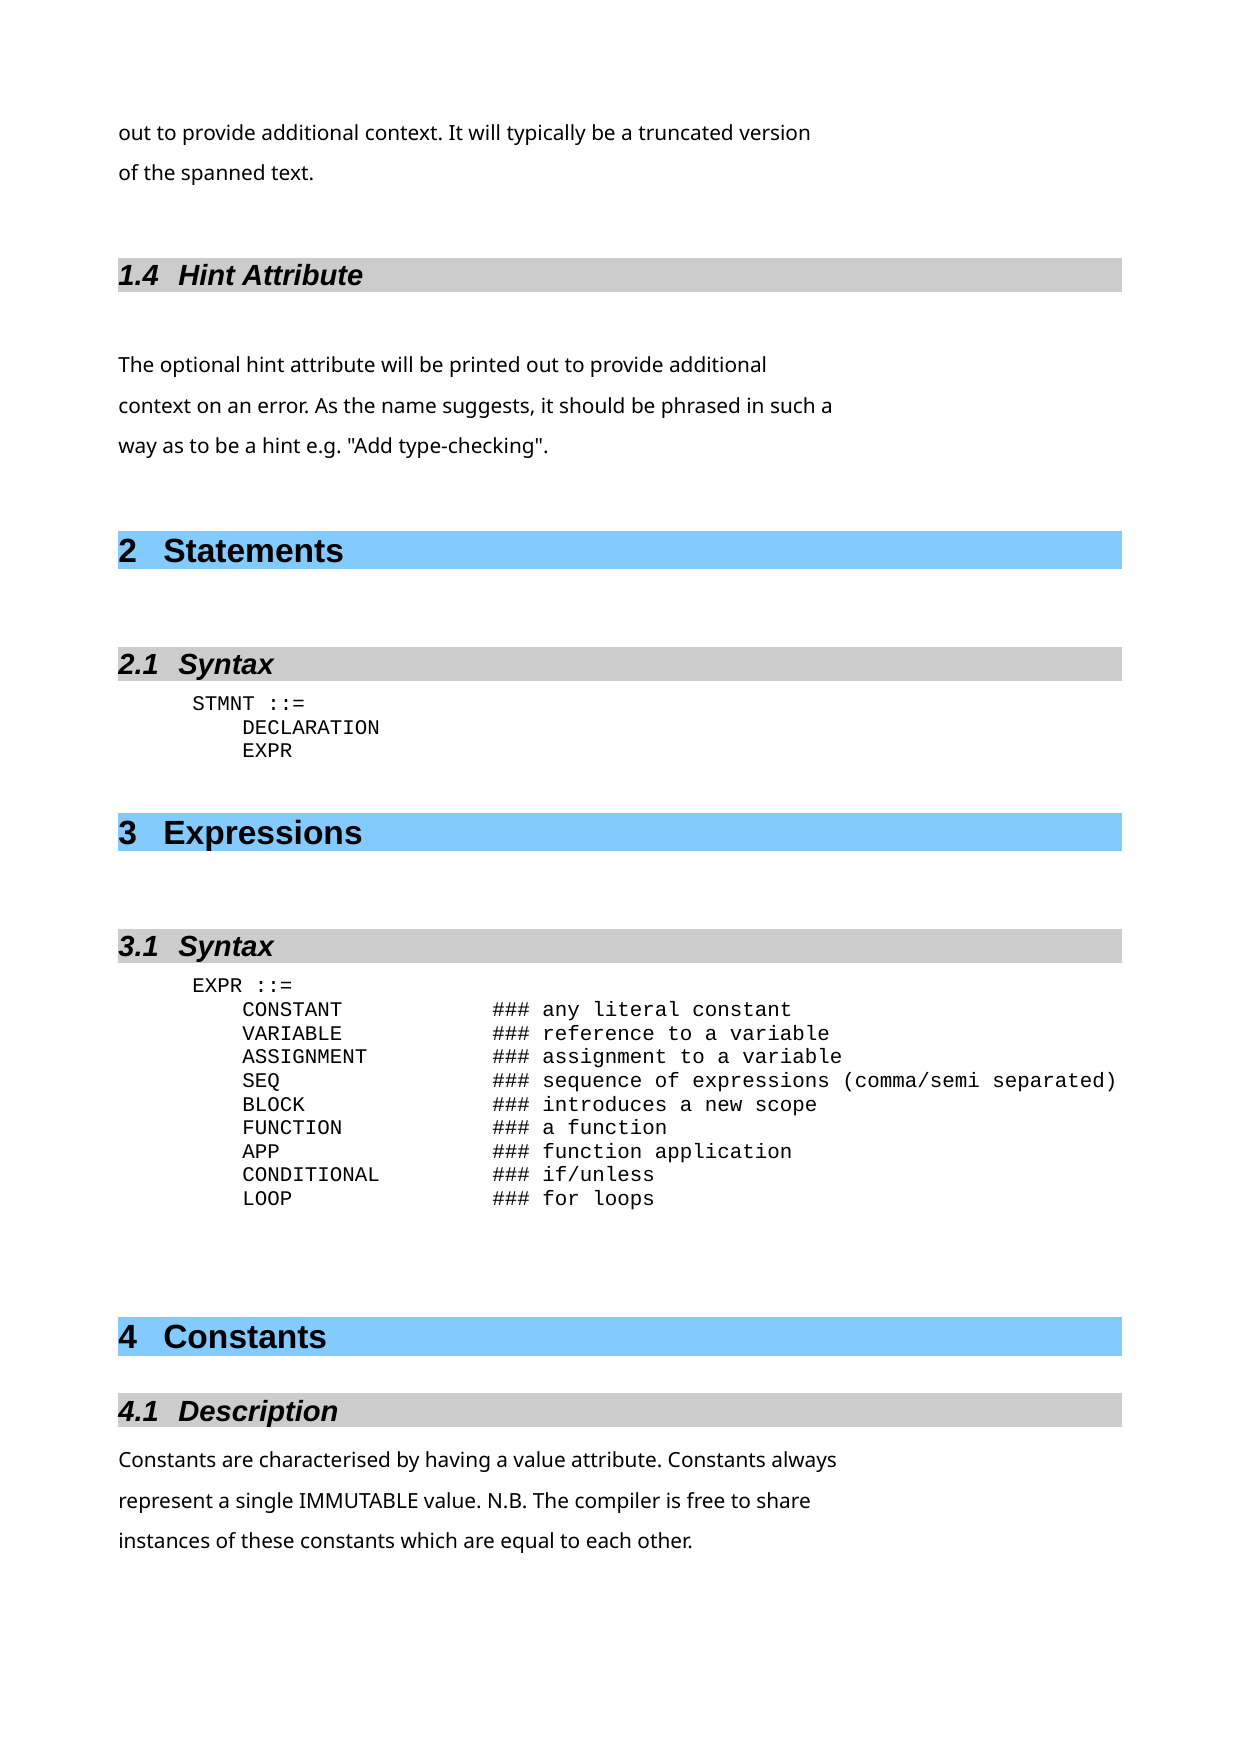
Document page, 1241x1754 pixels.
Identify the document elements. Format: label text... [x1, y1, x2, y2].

subtitle Syntax [118, 647, 1122, 681]
text out to provide additional context. It will typically be a truncated version [118, 118, 1122, 147]
text context on an error. As the name suggests, it should be phrased in such a [118, 391, 1122, 419]
text instances of these constants which are equal to each other. [118, 1526, 1122, 1554]
subtitle Constants [118, 1317, 1122, 1356]
text VARIABLE ### reference to a variable [192, 1023, 1122, 1046]
text ASSIGNMENT ### assignment to a variable [192, 1046, 1122, 1070]
subtitle Expressions [118, 813, 1122, 851]
text CONDITIONAL ### if/unless [192, 1164, 1122, 1188]
text EXPR [192, 741, 1122, 764]
text CONSTANT ### any literal constant [192, 999, 1122, 1023]
text The optional hint attribute will be printed out to provide additional [118, 350, 1122, 379]
text LOOP ### for loops [192, 1188, 1122, 1212]
subtitle Statements [118, 531, 1122, 569]
text STMNT ::= [192, 693, 1122, 717]
text APP ### function application [192, 1141, 1122, 1164]
text SEQ ### sequence of expressions (comma/semi separated) [192, 1070, 1122, 1093]
text of the spanned text. [118, 158, 1122, 187]
text way as to be a hint e.g. "Add type-checking". [118, 431, 1122, 459]
text DECLARATION [192, 717, 1122, 741]
text represent a single IMMUTABLE value. N.B. The compiler is free to share [118, 1486, 1122, 1514]
subtitle Description [118, 1393, 1122, 1427]
text Constants are characterised by having a value attribute. Constants always [118, 1446, 1122, 1474]
subtitle Syntax [118, 929, 1122, 963]
subtitle Hint Attribute [118, 258, 1122, 292]
text BLOCK ### introduces a new scope [192, 1093, 1122, 1117]
text EXPR ::= [192, 975, 1122, 999]
text FUNCTION ### a function [192, 1117, 1122, 1141]
